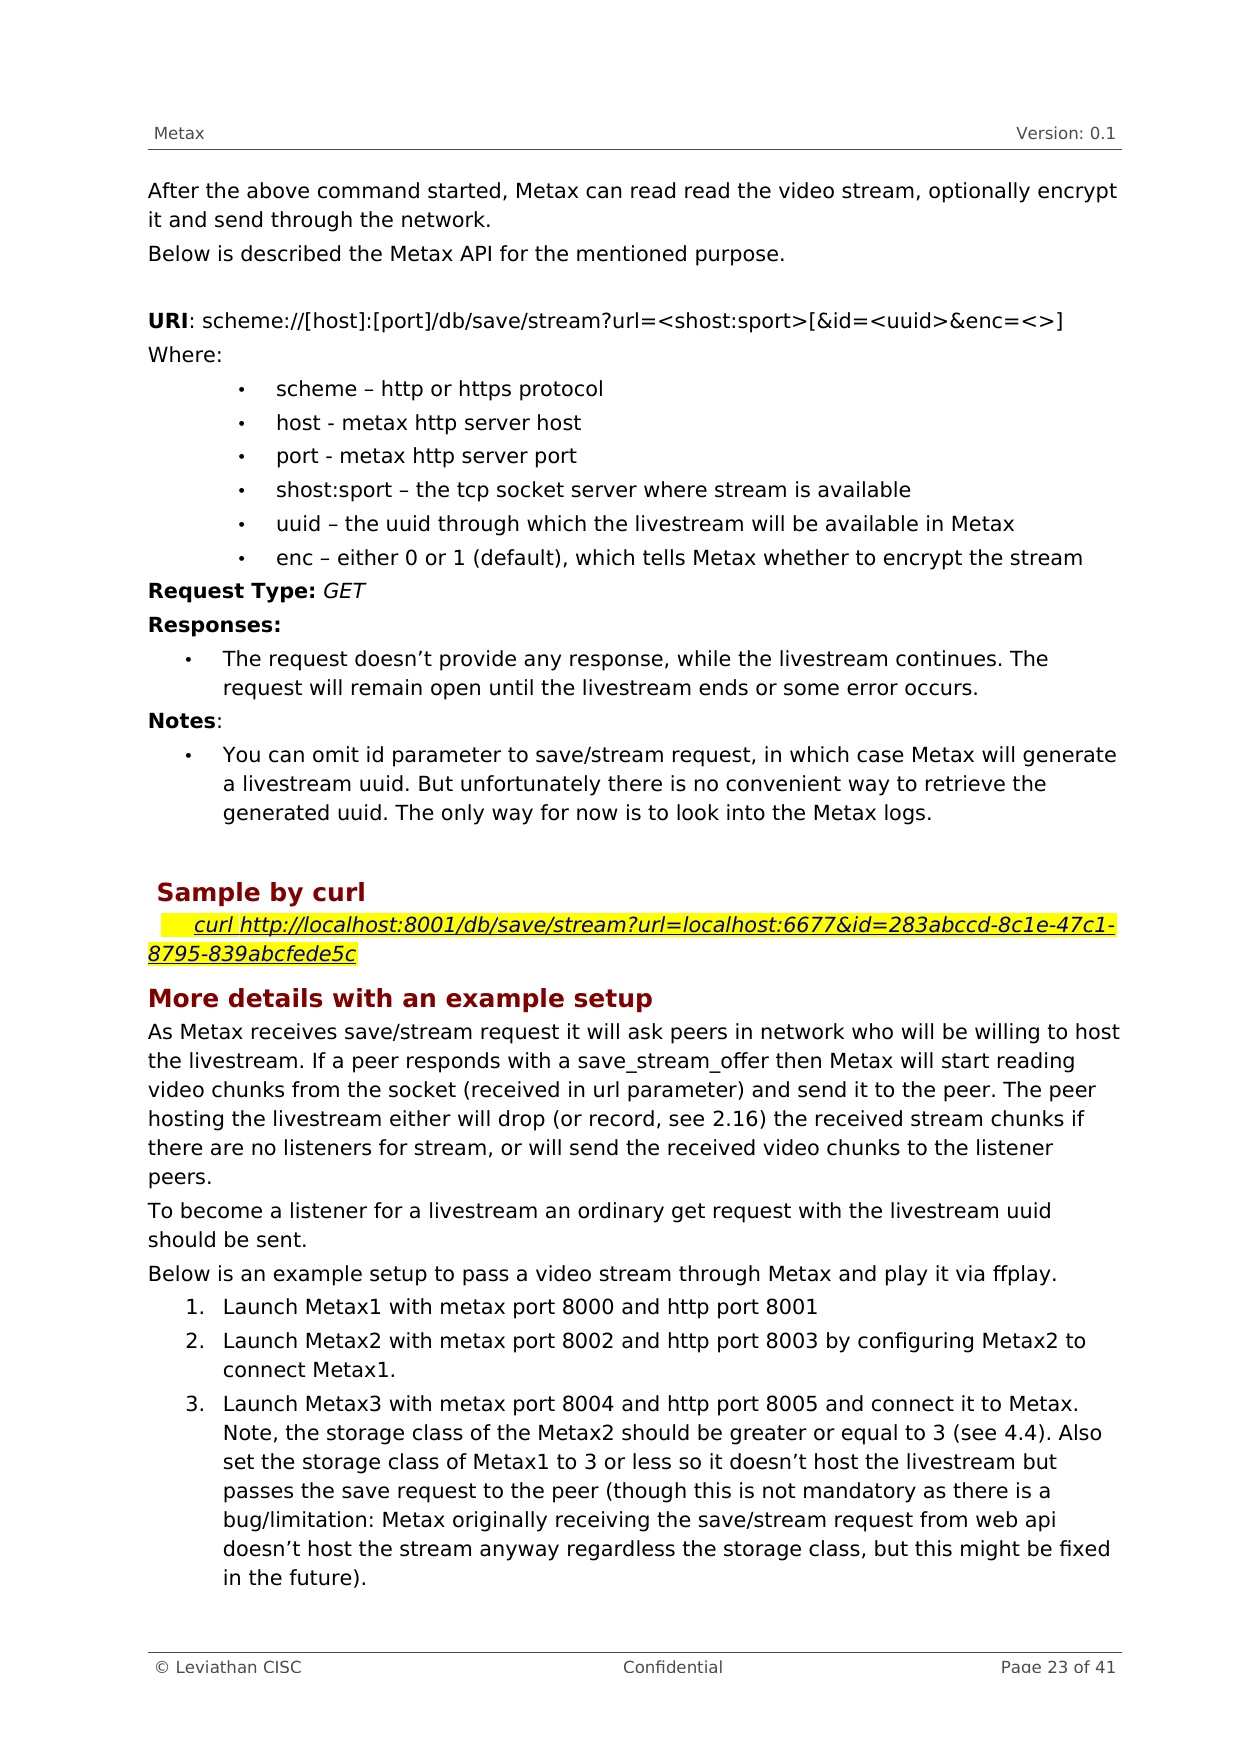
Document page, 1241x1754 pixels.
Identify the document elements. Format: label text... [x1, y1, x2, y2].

list scheme – http or https protocol [238, 377, 1122, 401]
text URI: scheme://[host]:[port]/db/save/stream?url=<shost:sport>[&id=<uuid>&enc=<>] [148, 309, 1122, 333]
text Below is an example setup to pass a video stream through Metax and play it via ffplay. [148, 1262, 1122, 1286]
list Launch Metax1 with metax port 8000 and http port 8001 [185, 1295, 1122, 1319]
subtitle More details with an example setup [148, 984, 1122, 1014]
text To become a listener for a livestream an ordinary get request with the livestream uuid should be sent. [148, 1199, 1122, 1252]
text Below is described the Metax API for the mentioned purpose. [148, 242, 1122, 266]
list shost:sport – the tcp socket server where stream is available [238, 478, 1122, 502]
text After the above command started, Metax can read read the video stream, optionally encrypt it and send through the network. [148, 179, 1122, 232]
list Launch Metax2 with metax port 8002 and http port 8003 by configuring Metax2 to connect Metax1. [185, 1329, 1122, 1382]
list Launch Metax3 with metax port 8004 and http port 8005 and connect it to Metax. Note, the storage class of the Metax2 should be greater or equal to 3 (see 4.4). Also set the storage class of Metax1 to 3 or less so it doesn’t host the livestream but passes the save request to the peer (though this is not mandatory as there is a bug/limitation: Metax originally receiving the save/stream request from web api doesn’t host the stream anyway regardless the storage class, but this might be fixed in the future). [185, 1392, 1122, 1591]
list You can omit id parameter to save/stream request, in which case Metax will generate a livestream uuid. But unfortunately there is no convenient way to retrieve the generated uuid. The only way for now is to look into the Metax logs. [185, 743, 1122, 826]
text Responses: [148, 613, 1122, 637]
text curl http://localhost:8001/db/save/stream?url=localhost:6677&id=283abccd-8c1e-47c1-8795-839abcfede5c [148, 913, 1122, 966]
list port - metax http server port [238, 444, 1122, 468]
list The request doesn’t provide any response, while the livestream continues. The request will remain open until the livestream ends or some error occurs. [185, 647, 1122, 700]
text Notes: [148, 709, 1122, 734]
text Request Type: GET [148, 579, 1122, 603]
text Where: [148, 343, 1122, 367]
list uuid – the uuid through which the livestream will be available in Metax [238, 512, 1122, 536]
subtitle Sample by curl [148, 878, 1122, 907]
list enc – either 0 or 1 (default), which tells Metax whether to encrypt the stream [238, 546, 1122, 570]
list host - metax http server host [238, 411, 1122, 435]
text As Metax receives save/stream request it will ask peers in network who will be willing to host the livestream. If a peer responds with a save_stream_offer then Metax will start reading video chunks from the socket (received in url parameter) and send it to the peer. The peer hosting the livestream either will drop (or record, see 2.16) the received stream chunks if there are no listeners for stream, or will send the received video chunks to the listener peers. [148, 1020, 1122, 1189]
